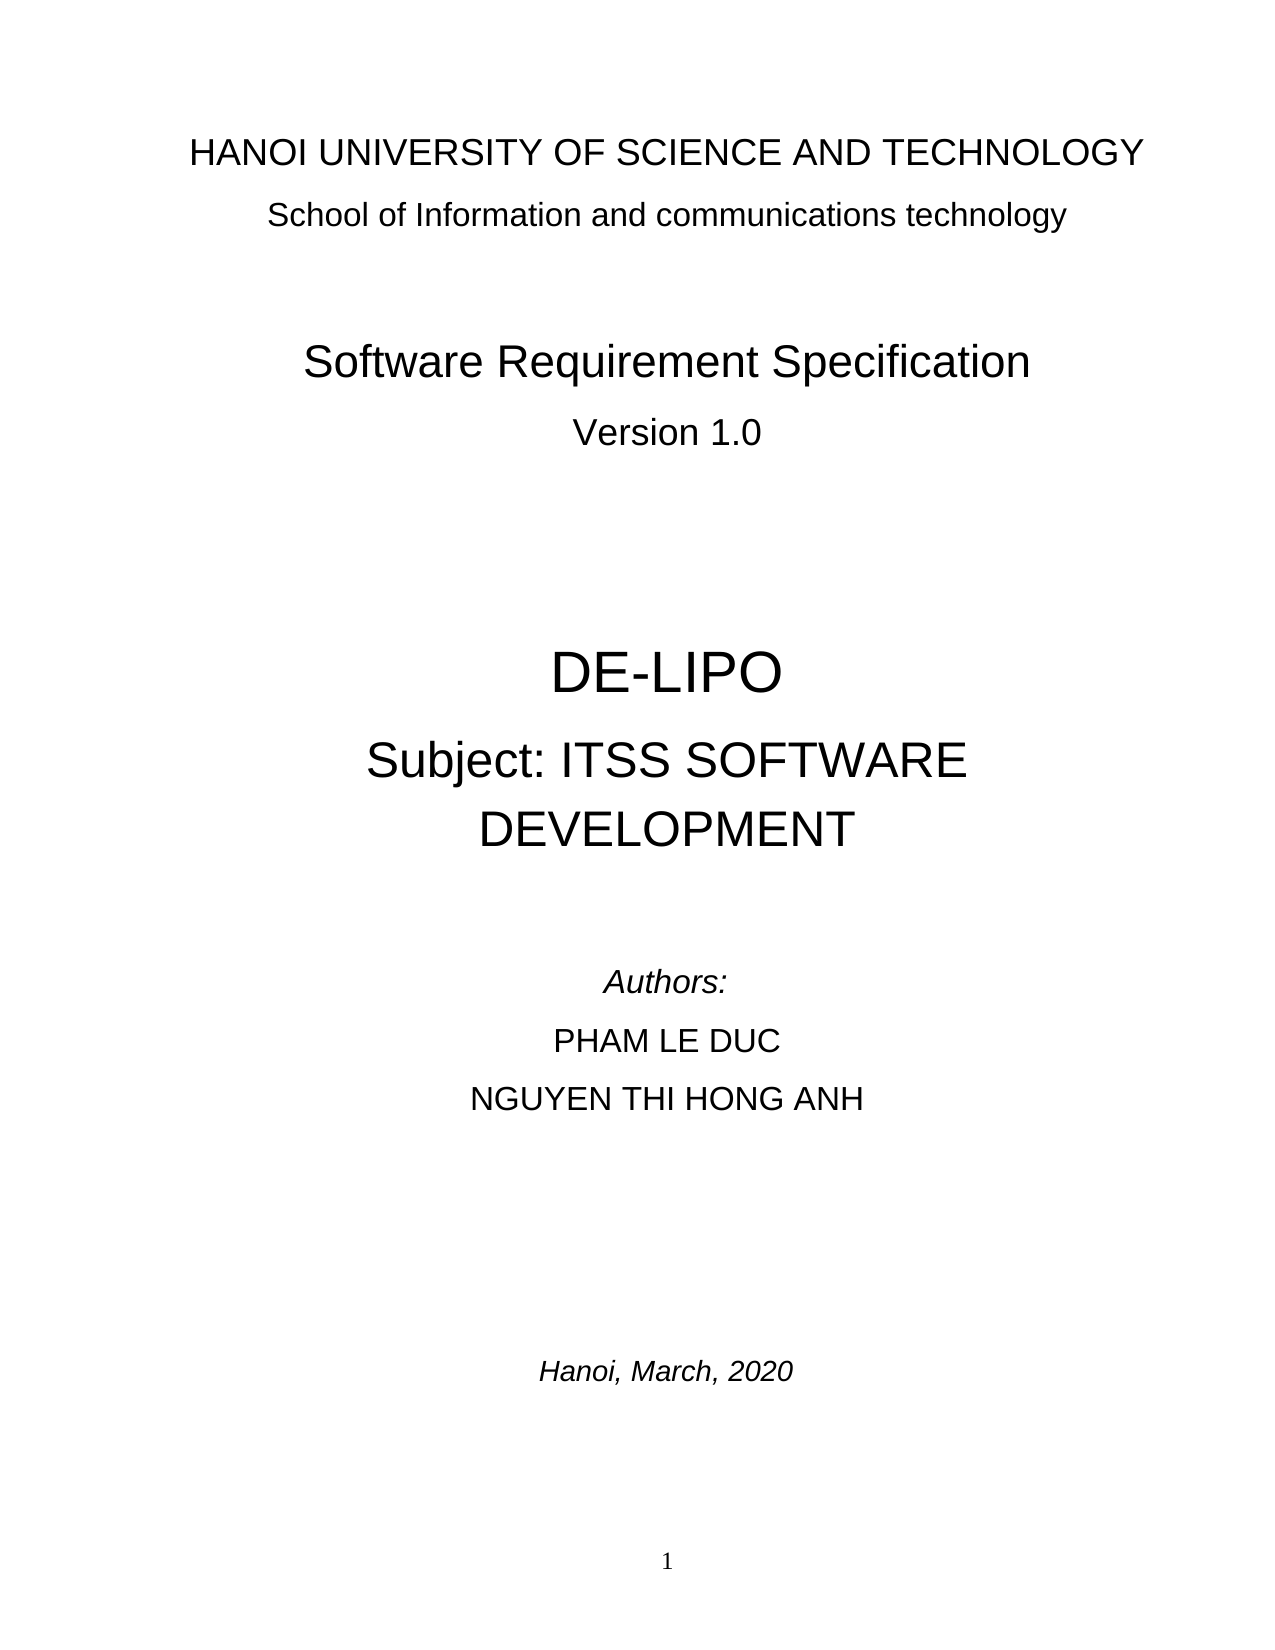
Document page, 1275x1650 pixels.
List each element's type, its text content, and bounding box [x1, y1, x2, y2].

text NGUYEN THI HONG ANH [177, 1079, 1157, 1118]
text Subject: ITSS SOFTWARE DEVELOPMENT [177, 731, 1157, 857]
text Hanoi, March, 2020 [177, 1354, 1157, 1387]
text Software Requirement Specification [177, 335, 1157, 387]
text Authors: [177, 962, 1157, 1001]
text HANOI UNIVERSITY OF SCIENCE AND TECHNOLOGY [177, 131, 1157, 174]
text Version 1.0 [177, 411, 1157, 454]
text DE-LIPO [177, 638, 1157, 705]
text School of Information and communications technology [177, 195, 1157, 233]
text PHAM LE DUC [177, 1021, 1157, 1059]
